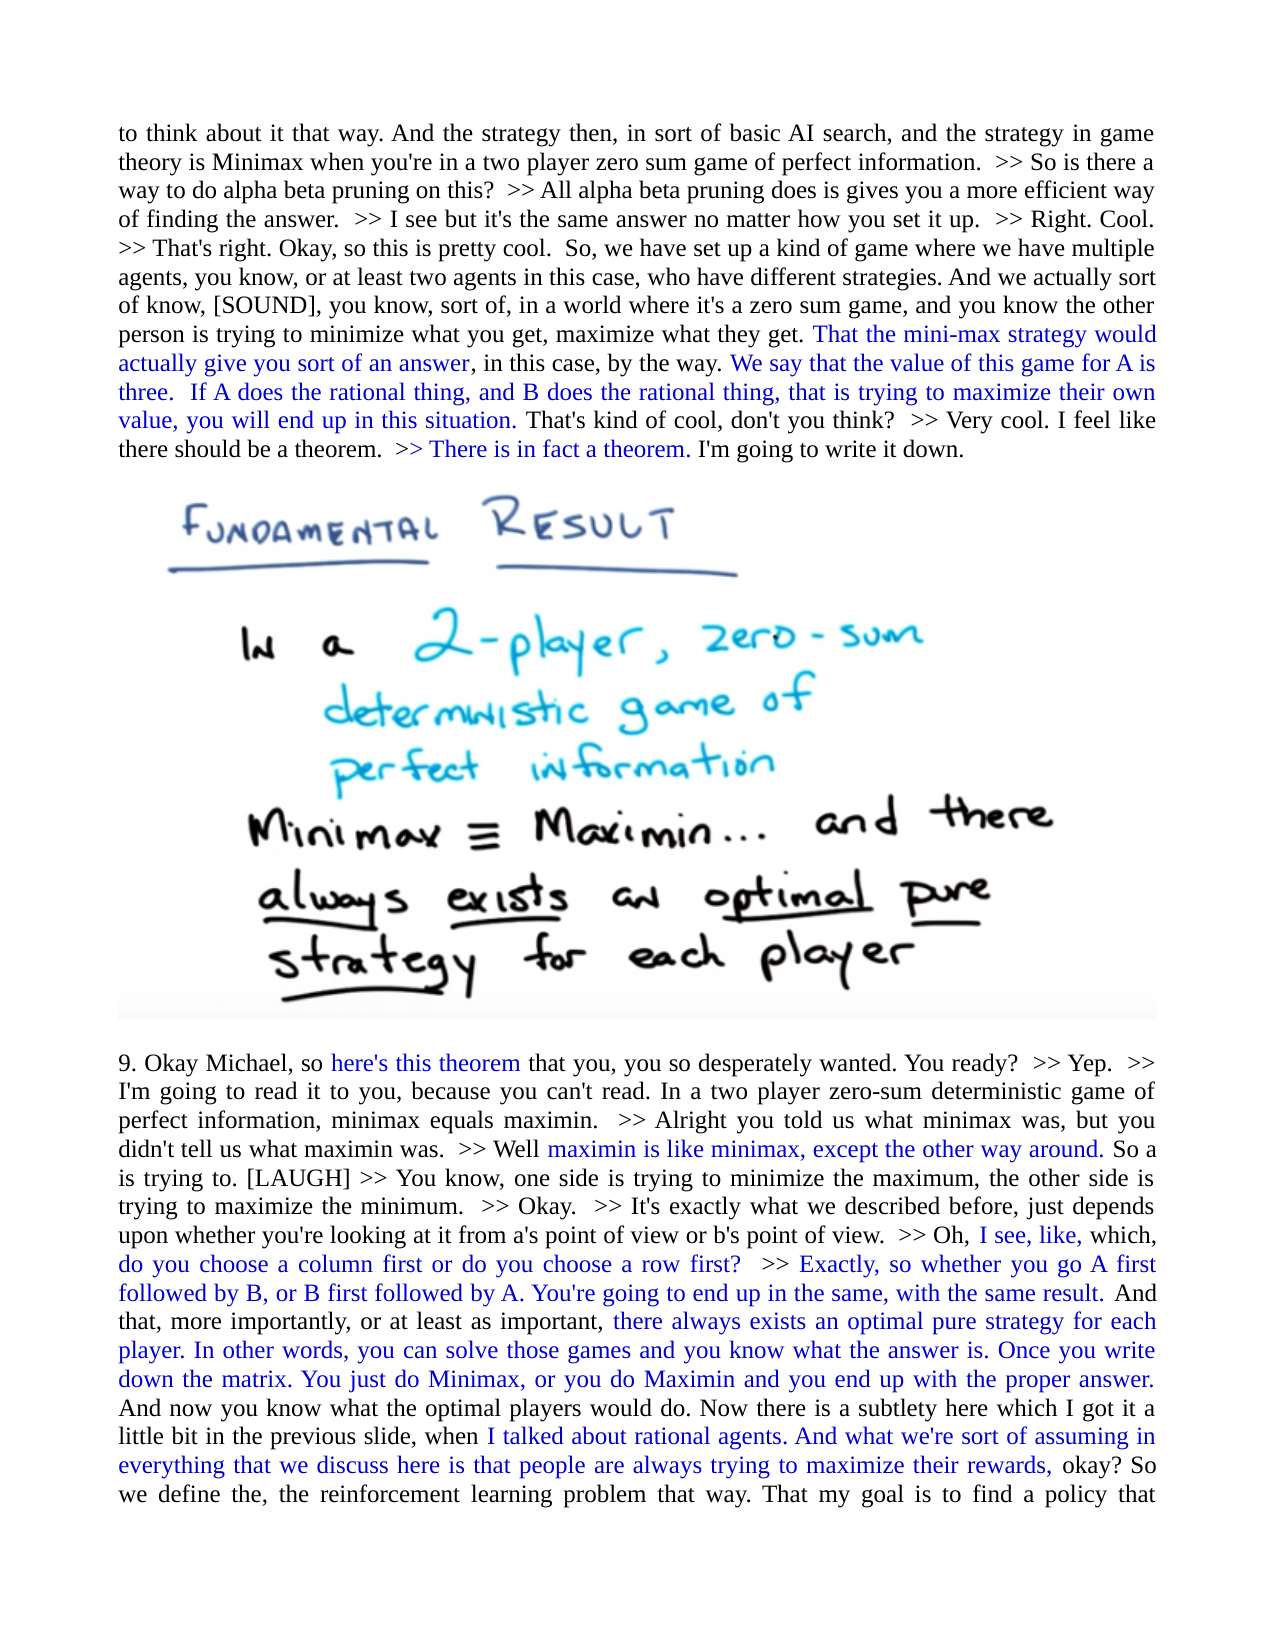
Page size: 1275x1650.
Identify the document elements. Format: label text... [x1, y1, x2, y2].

picture [118, 491, 1157, 1019]
text 9. Okay Michael, so here's this theorem that you, you so desperately wanted. You ready? >> Yep. >> I'm going to read it to you, because you can't read. In a two player zero-sum deterministic game of perfect information, minimax equals maximin. >> Alright you told us what minimax was, but you didn't tell us what maximin was. >> Well maximin is like minimax, except the other way around. So a is trying to. [LAUGH] >> You know, one side is trying to minimize the maximum, the other side is trying to maximize the minimum. >> Okay. >> It's exactly what we described before, just depends upon whether you're looking at it from a's point of view or b's point of view. >> Oh, I see, like, which, do you choose a column first or do you choose a row first? >> Exactly, so whether you go A first followed by B, or B first followed by A. You're going to end up in the same, with the same result. And that, more importantly, or at least as important, there always exists an optimal pure strategy for each player. In other words, you can solve those games and you know what the answer is. Once you write down the matrix. You just do Minimax, or you do Maximin and you end up with the proper answer. And now you know what the optimal players would do. Now there is a subtlety here which I got it a little bit in the previous slide, when I talked about rational agents. And what we're sort of assuming in everything that we discuss here is that people are always trying to maximize their rewards, okay? So we define the, the reinforcement learning problem that way. That my goal is to find a policy that [118, 1048, 1157, 1508]
text to think about it that way. And the strategy then, in sort of basic AI search, and the strategy in game theory is Minimax when you're in a two player zero sum game of perfect information. >> So is there a way to do alpha beta pruning on this? >> All alpha beta pruning does is gives you a more efficient way of finding the answer. >> I see but it's the same answer no matter how you set it up. >> Right. Cool. >> That's right. Okay, so this is pretty cool. So, we have set up a kind of game where we have multiple agents, you know, or at least two agents in this case, who have different strategies. And we actually sort of know, [SOUND], you know, sort of, in a world where it's a zero sum game, and you know the other person is trying to minimize what you get, maximize what they get. That the mini-max strategy would actually give you sort of an answer, in this case, by the way. We say that the value of this game for A is three. If A does the rational thing, and B does the rational thing, that is trying to maximize their own value, you will end up in this situation. That's kind of cool, don't you think? >> Very cool. I feel like there should be a theorem. >> There is in fact a theorem. I'm going to write it down. [118, 118, 1157, 463]
